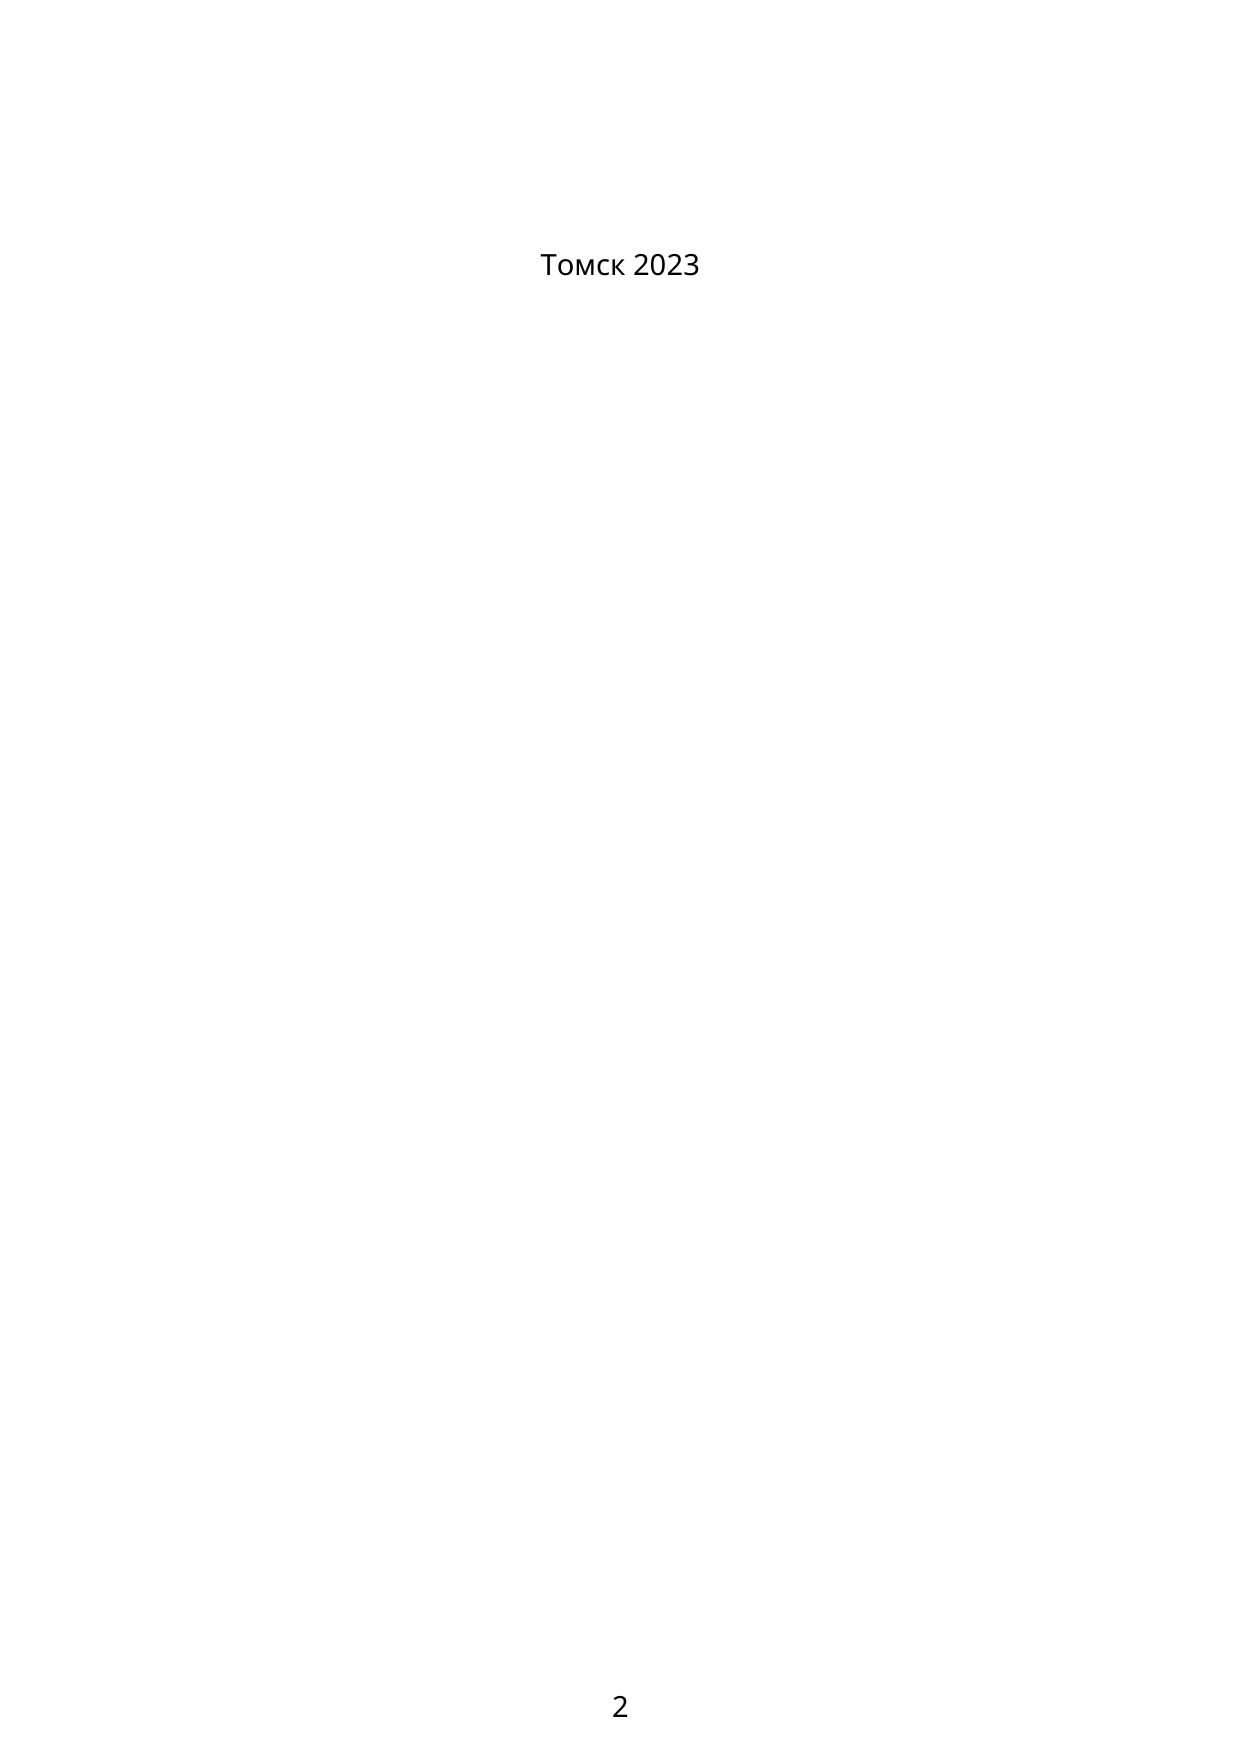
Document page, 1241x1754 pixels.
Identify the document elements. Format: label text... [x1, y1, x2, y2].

text Томск 2023 [88, 244, 1152, 284]
